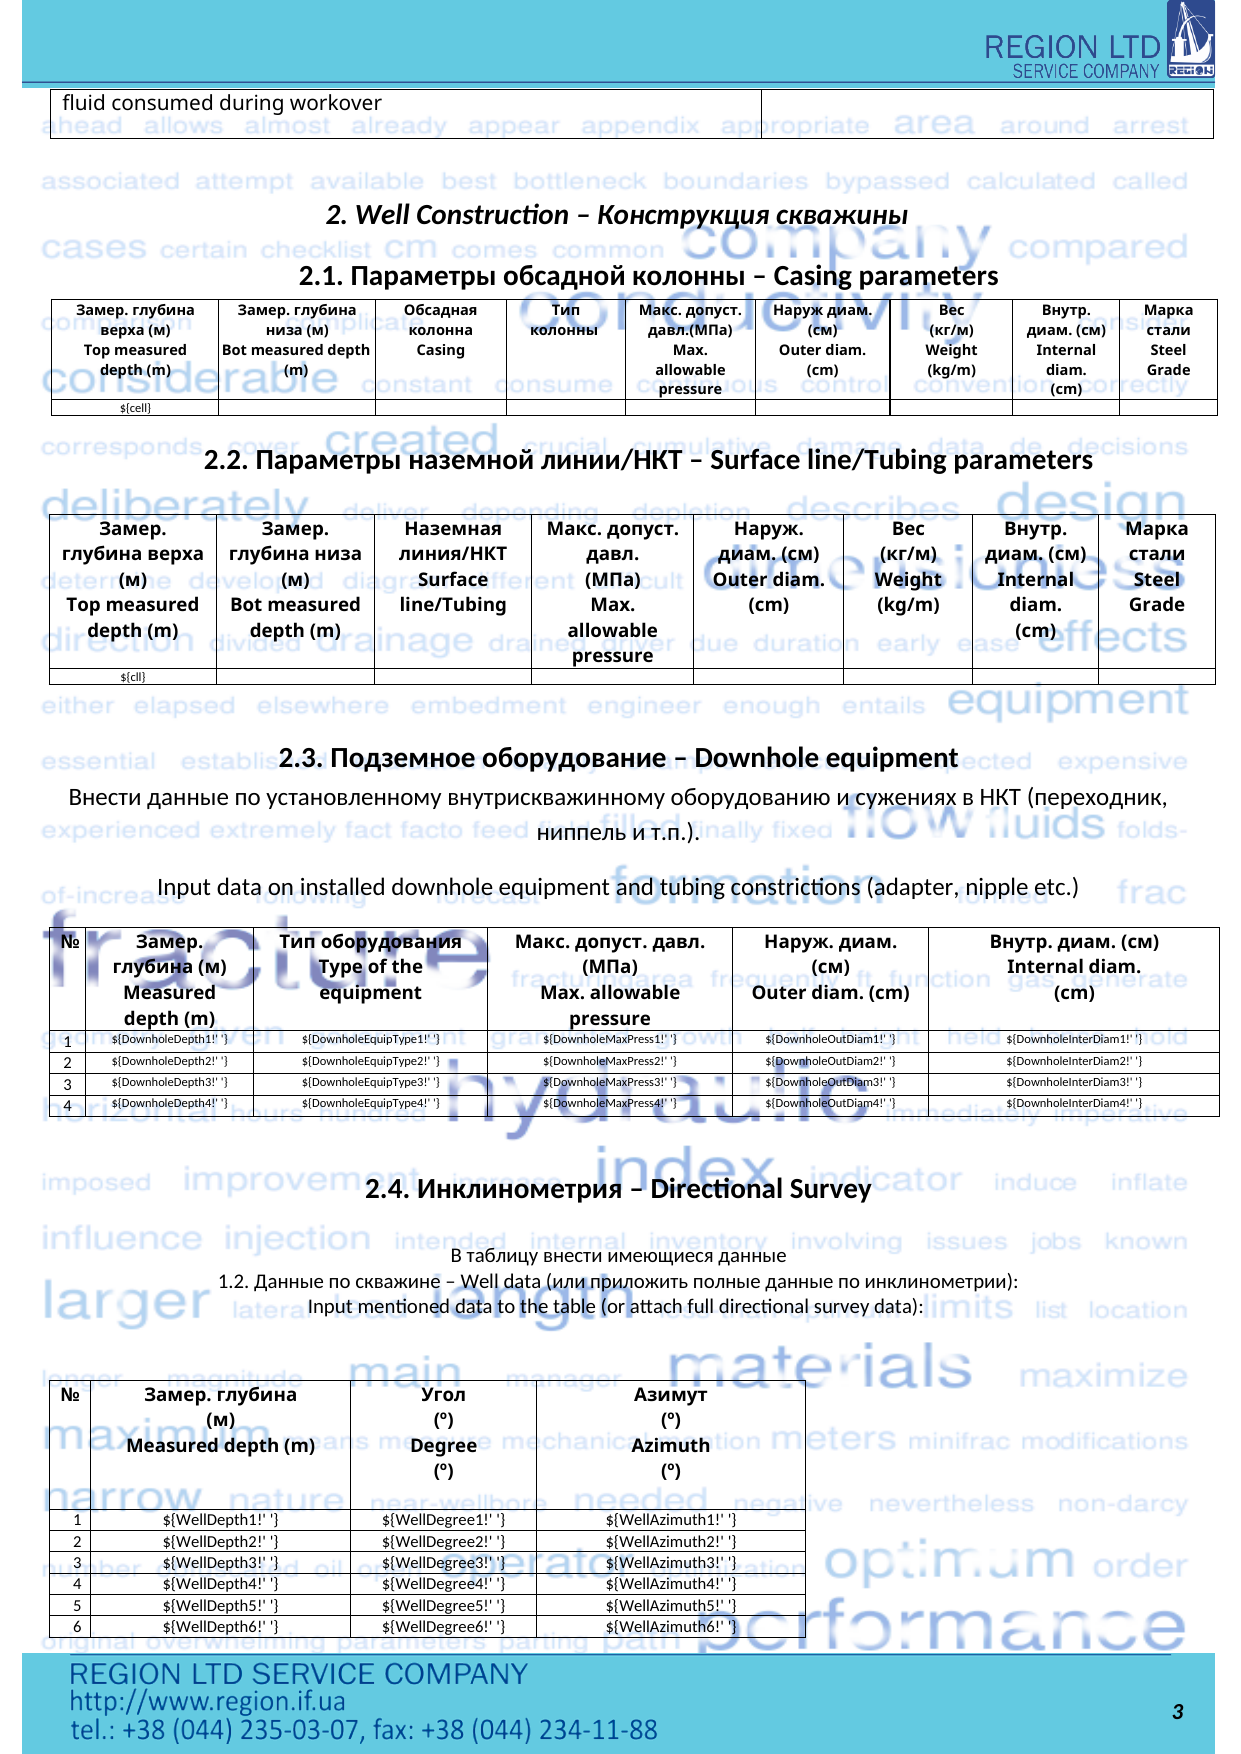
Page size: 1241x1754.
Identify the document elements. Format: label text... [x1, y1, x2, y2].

table_header Угол (º) Degree (º) [351, 1381, 536, 1508]
table_header Замер. глубина верха (м) Top measured depth (m) [52, 300, 218, 399]
table_cell [376, 400, 506, 415]
text В таблицу внести имеющиеся данные [22, 1243, 1215, 1268]
table_header Наруж. диам. (см) Outer diam. (cm) [694, 515, 843, 668]
table_cell 5 [50, 1595, 90, 1615]
table_header Обсадная колонна Casing [376, 300, 506, 399]
table_cell ${DownholeInterDiam2!' '} [929, 1053, 1219, 1073]
table_header Внутр. диам. (см) Internal diam. (cm) [973, 515, 1098, 668]
table_cell ${WellAzimuth2!' '} [537, 1531, 805, 1551]
table_cell [1013, 400, 1119, 415]
table_cell 2 [50, 1053, 85, 1073]
table_cell ${DownholeOutDiam2!' '} [733, 1053, 928, 1073]
subtitle 2.3. Подземное оборудование – Downhole equipment [22, 739, 1215, 774]
table_cell 3 [50, 1074, 85, 1094]
table_header Марка стали Steel Grade [1099, 515, 1215, 668]
table_cell ${WellAzimuth1!' '} [537, 1510, 805, 1530]
table_cell [532, 669, 693, 684]
text Внести данные по установленному внутрискважинному оборудованию и сужениях в НКТ (переходник, ниппель и т.п.). [22, 781, 1215, 846]
table_header Тип колонны [507, 300, 625, 399]
table_cell 4 [50, 1574, 90, 1594]
text Input mentioned data to the table (or attach full directional survey data): [22, 1293, 1215, 1319]
table_cell ${WellDepth2!' '} [91, 1531, 350, 1551]
table_header Замер. глубина низа (м) Bot measured depth (m) [219, 300, 375, 399]
subtitle 2.1. Параметры обсадной колонны – Casing parameters [22, 257, 1215, 292]
text Input data on installed downhole equipment and tubing constrictions (adapter, nipple etc.) [22, 871, 1215, 902]
table_cell [626, 400, 755, 415]
table_cell ${DownholeMaxPress2!' '} [488, 1053, 732, 1073]
table_header Внутр. диам. (см) Internal diam. (cm) [929, 928, 1219, 1030]
table_cell ${DownholeMaxPress4!' '} [488, 1096, 732, 1116]
table_cell 3 [50, 1552, 90, 1573]
table_cell ${DownholeEquipType1!' '} [254, 1031, 487, 1052]
table_header № [50, 1381, 90, 1508]
table_cell ${DownholeDepth4!' '} [86, 1096, 253, 1116]
table_cell ${DownholeDepth1!' '} [86, 1031, 253, 1052]
table_cell ${DownholeOutDiam1!' '} [733, 1031, 928, 1052]
table_cell [973, 669, 1098, 684]
subtitle 2.2. Параметры наземной линии/НКТ – Surface line/Tubing parameters [22, 441, 1215, 477]
table_cell [219, 400, 375, 415]
table_cell ${DownholeEquipType4!' '} [254, 1096, 487, 1116]
table_cell ${DownholeMaxPress3!' '} [488, 1074, 732, 1094]
table_cell [756, 400, 889, 415]
subtitle 2. Well Construction – Конструкция скважины [22, 196, 1215, 232]
table_header Азимут (º) Azimuth (º) [537, 1381, 805, 1508]
table_header Макс. допуст. давл. (МПа) Max. allowable pressure [532, 515, 693, 668]
table_cell fluid consumed during workover [51, 90, 761, 138]
table_header Наруж диам. (см) Outer diam. (cm) [756, 300, 889, 399]
table_cell ${DownholeInterDiam4!' '} [929, 1096, 1219, 1116]
table_header Замер. глубина низа (м) Bot measured depth (m) [217, 515, 374, 668]
table_header № [50, 928, 85, 1030]
table_header Тип оборудования Type of the equipment [254, 928, 487, 1030]
table_cell ${DownholeInterDiam3!' '} [929, 1074, 1219, 1094]
table_header Вес (кг/м) Weight (kg/m) [844, 515, 972, 668]
table_cell ${DownholeDepth3!' '} [86, 1074, 253, 1094]
table_cell [375, 669, 531, 684]
table_cell [507, 400, 625, 415]
table_cell [891, 400, 1012, 415]
table_cell [762, 90, 1213, 138]
table_cell ${DownholeOutDiam3!' '} [733, 1074, 928, 1094]
table_cell ${DownholeEquipType3!' '} [254, 1074, 487, 1094]
table_cell [694, 669, 843, 684]
table_cell ${WellDegree5!' '} [351, 1595, 536, 1615]
table_header Внутр. диам. (см) Internal diam. (cm) [1013, 300, 1119, 399]
table_cell ${DownholeDepth2!' '} [86, 1053, 253, 1073]
table_cell 4 [50, 1096, 85, 1116]
table_cell 1 [50, 1510, 90, 1530]
table_cell [1099, 669, 1215, 684]
table_cell ${WellDegree2!' '} [351, 1531, 536, 1551]
table_header Замер. глубина (м) Measured depth (m) [91, 1381, 350, 1508]
table_cell ${DownholeOutDiam4!' '} [733, 1096, 928, 1116]
table_cell ${WellDegree6!' '} [351, 1616, 536, 1637]
table_cell ${WellDepth6!' '} [91, 1616, 350, 1637]
subtitle 2.4. Инклинометрия – Directional Survey [22, 1170, 1215, 1206]
table_header Наруж. диам. (см) Outer diam. (cm) [733, 928, 928, 1030]
table_cell 2 [50, 1531, 90, 1551]
table_cell ${WellDepth4!' '} [91, 1574, 350, 1594]
table_header Макс. допуст. давл. (МПа) Max. allowable pressure [488, 928, 732, 1030]
table_cell ${WellAzimuth5!' '} [537, 1595, 805, 1615]
table_header Замер. глубина верха (м) Top measured depth (m) [50, 515, 216, 668]
table_header Вес (кг/м) Weight (kg/m) [891, 300, 1012, 399]
table_cell [1120, 400, 1217, 415]
table_cell ${WellAzimuth3!' '} [537, 1552, 805, 1573]
text 1.2. Данные по скважине – Well data (или приложить полные данные по инклинометрии): [22, 1268, 1215, 1293]
table_cell ${WellDegree4!' '} [351, 1574, 536, 1594]
table_cell [844, 669, 972, 684]
table_cell ${WellAzimuth6!' '} [537, 1616, 805, 1637]
table_cell ${WellDepth5!' '} [91, 1595, 350, 1615]
table_header Марка стали Steel Grade [1120, 300, 1217, 399]
table_cell ${WellAzimuth4!' '} [537, 1574, 805, 1594]
table_cell ${DownholeMaxPress1!' '} [488, 1031, 732, 1052]
table_cell ${DownholeEquipType2!' '} [254, 1053, 487, 1073]
table_cell ${WellDepth3!' '} [91, 1552, 350, 1573]
picture [21, 0, 1216, 1754]
table_header Макс. допуст. давл.(МПа) Max. allowable pressure [626, 300, 755, 399]
table_cell 6 [50, 1616, 90, 1637]
table_cell ${WellDegree1!' '} [351, 1510, 536, 1530]
table_cell [217, 669, 374, 684]
table_header Наземная линия/НКТ Surface line/Tubing [375, 515, 531, 668]
table_header Замер. глубина (м) Measured depth (m) [86, 928, 253, 1030]
table_cell 1 [50, 1031, 85, 1052]
table_cell ${WellDegree3!' '} [351, 1552, 536, 1573]
table_cell ${WellDepth1!' '} [91, 1510, 350, 1530]
table_cell ${DownholeInterDiam1!' '} [929, 1031, 1219, 1052]
